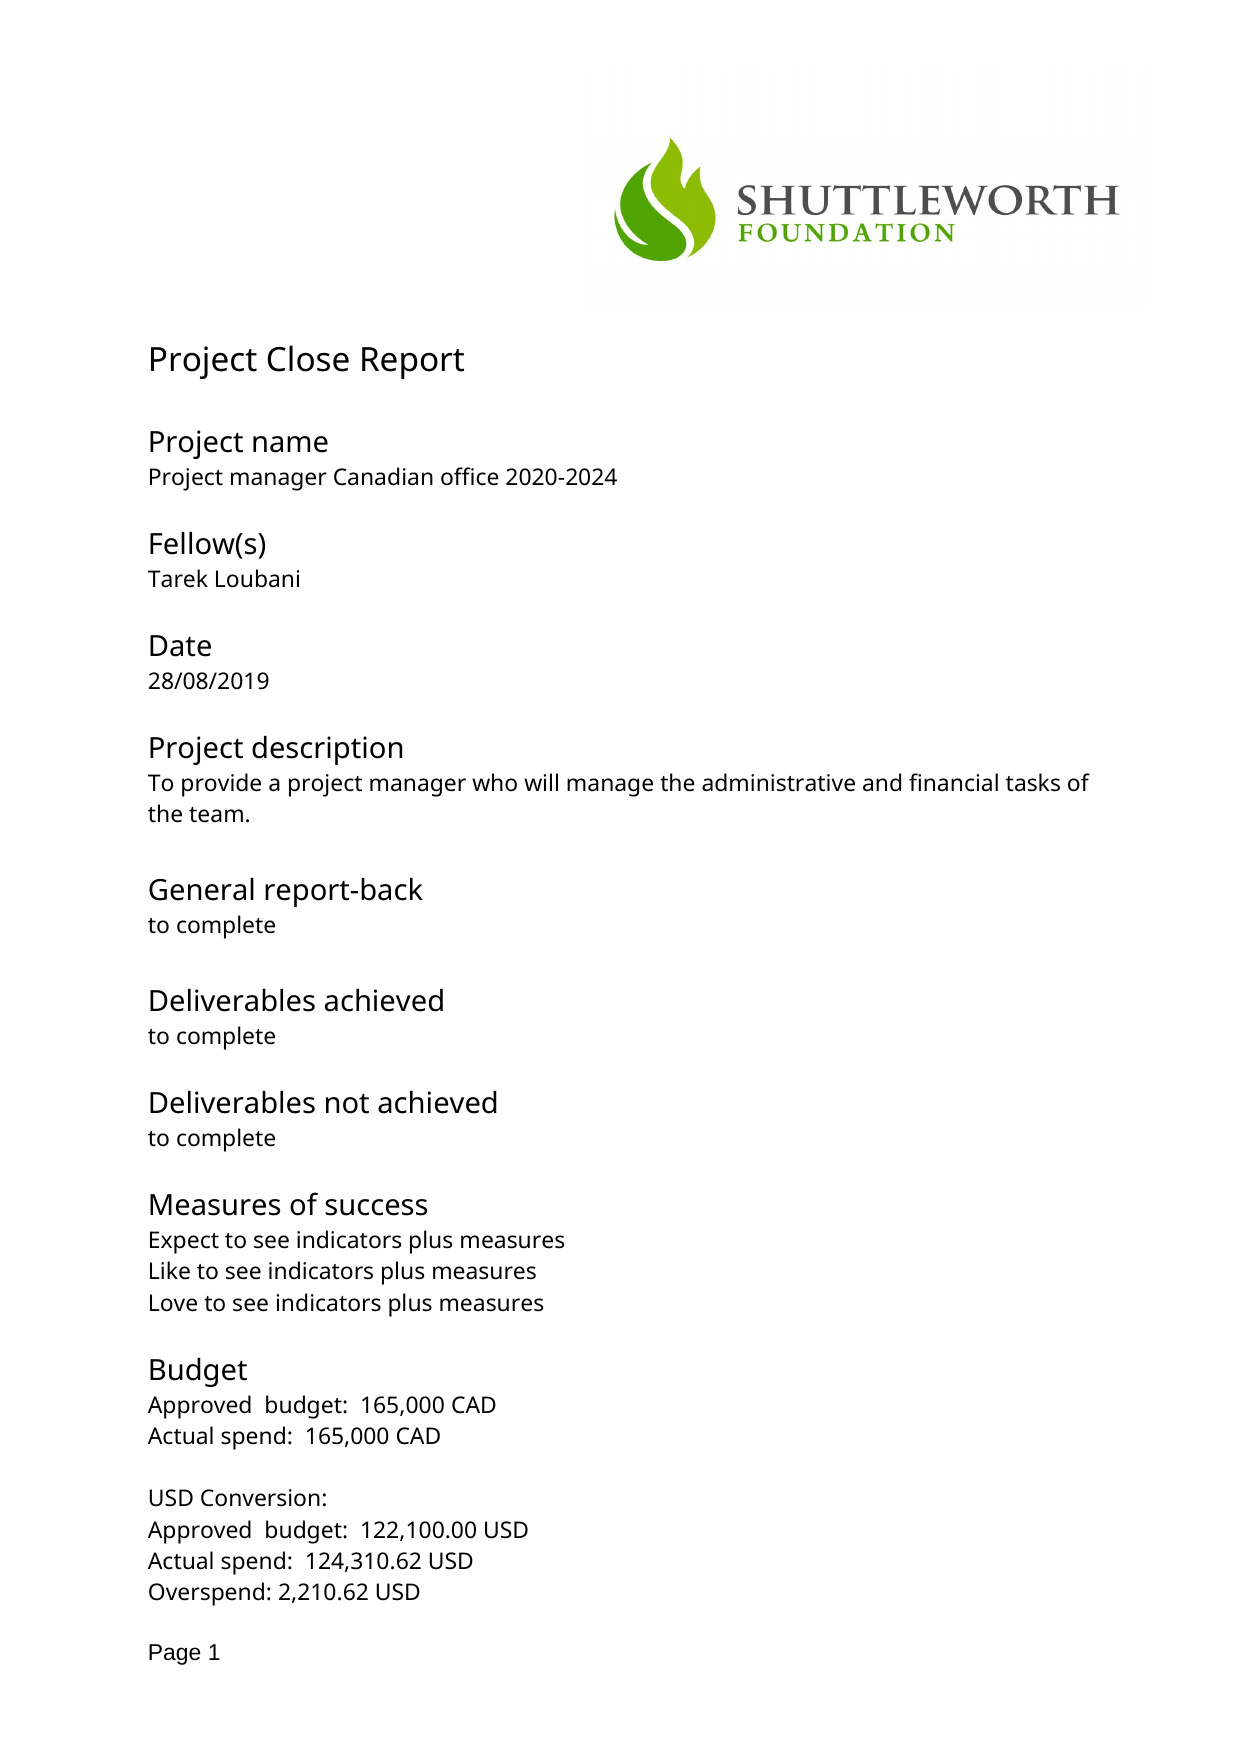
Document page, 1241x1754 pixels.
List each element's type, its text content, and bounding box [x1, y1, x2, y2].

text Fellow(s) [148, 523, 1122, 563]
text Project name [148, 421, 1122, 461]
text to complete [148, 1019, 1122, 1051]
text Like to see indicators plus measures [148, 1255, 1122, 1286]
text Project Close Report [148, 336, 1122, 381]
text to complete [148, 1122, 1122, 1153]
text Project manager Canadian office 2020-2024 [148, 461, 1122, 492]
text Approved budget: 165,000 CAD [148, 1389, 1122, 1420]
text 28/08/2019 [148, 665, 1122, 696]
text Approved budget: 122,100.00 USD [148, 1514, 1122, 1545]
picture [582, 65, 1150, 306]
text Overspend: 2,210.62 USD [148, 1576, 1122, 1607]
text Date [148, 625, 1122, 665]
text Actual spend: 124,310.62 USD [148, 1545, 1122, 1576]
text Project description [148, 727, 1122, 767]
text General report-back [148, 869, 1122, 909]
text USD Conversion: [148, 1482, 1122, 1514]
text Measures of success [148, 1184, 1122, 1224]
text Actual spend: 165,000 CAD [148, 1420, 1122, 1451]
text To provide a project manager who will manage the administrative and financial tasks of the team. [148, 767, 1122, 829]
text to complete [148, 909, 1122, 940]
text Expect to see indicators plus measures [148, 1224, 1122, 1255]
text Deliverables achieved [148, 980, 1122, 1019]
text Tarek Loubani [148, 563, 1122, 594]
text Love to see indicators plus measures [148, 1286, 1122, 1318]
text Budget [148, 1349, 1122, 1389]
text Deliverables not achieved [148, 1082, 1122, 1122]
